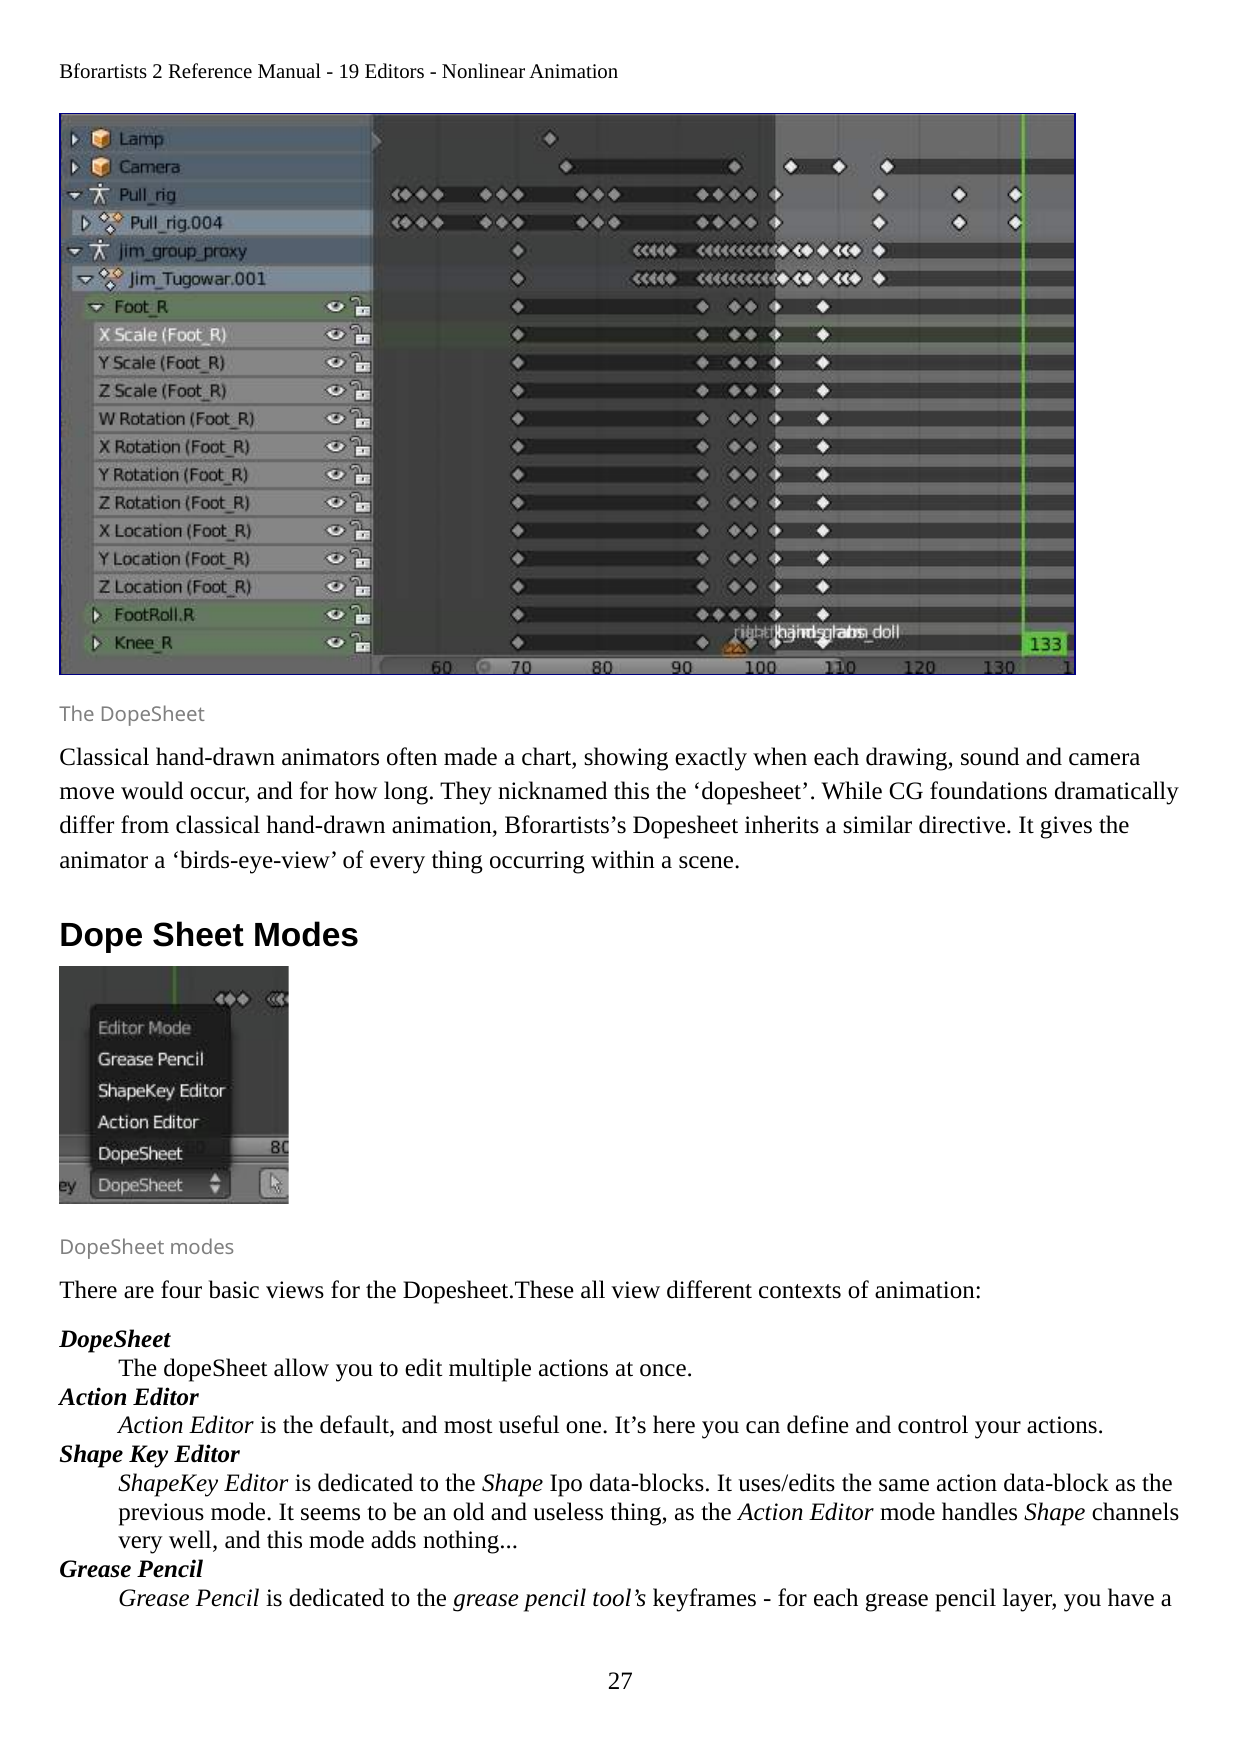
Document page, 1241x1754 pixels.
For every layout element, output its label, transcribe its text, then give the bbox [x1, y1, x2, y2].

picture [59, 966, 289, 1204]
list Grease Pencil is dedicated to the grease pencil tool’s keyframes - for each grease pencil layer, you have a [118, 1583, 1181, 1612]
list ShapeKey Editor is dedicated to the Shape Ipo data-blocks. It uses/edits the same action data-block as the previous mode. It seems to be an old and useless thing, as the Action Editor mode handles Shape channels very well, and this mode adds nothing... [118, 1468, 1181, 1554]
text The DopeSheet [59, 696, 1181, 727]
text Classical hand-drawn animators often made a chart, showing exactly when each drawing, sound and camera move would occur, and for how long. They nicknamed this the ‘dopesheet’. While CG foundations dramatically differ from classical hand-drawn animation, Bforartists’s Dopesheet inherits a similar directive. It gives the animator a ‘birds-eye-view’ of every thing occurring within a scene. [59, 742, 1181, 874]
subtitle DopeSheet [59, 1324, 1181, 1353]
text DopeSheet modes [59, 1229, 1181, 1260]
subtitle Dope Sheet Modes [59, 915, 1181, 953]
subtitle Shape Key Editor [59, 1439, 1181, 1468]
subtitle Grease Pencil [59, 1554, 1181, 1583]
list Action Editor is the default, and most useful one. It’s here you can define and control your actions. [118, 1410, 1181, 1439]
list The dopeSheet allow you to edit multiple actions at once. [118, 1353, 1181, 1382]
picture [61, 114, 1074, 674]
subtitle Action Editor [59, 1382, 1181, 1410]
text There are four basic views for the Dopesheet.These all view different contexts of animation: [59, 1275, 1181, 1304]
